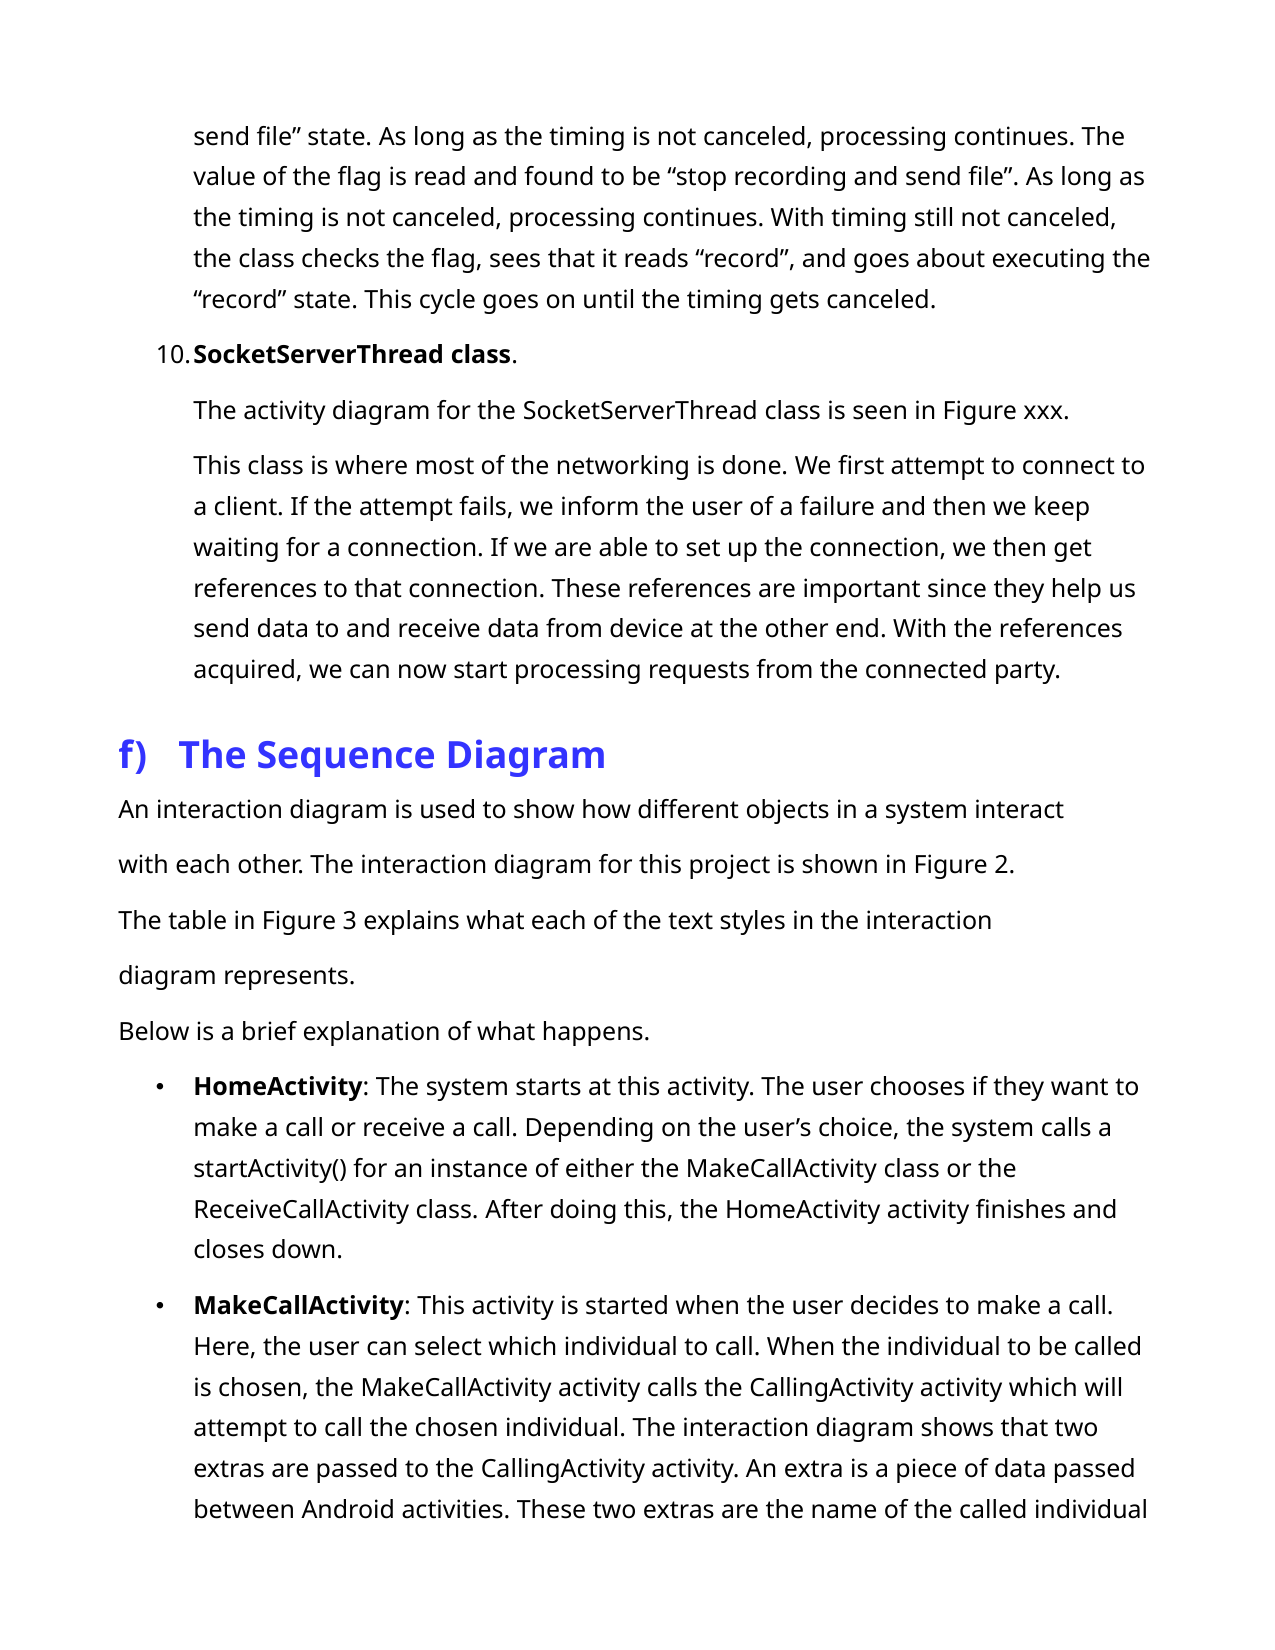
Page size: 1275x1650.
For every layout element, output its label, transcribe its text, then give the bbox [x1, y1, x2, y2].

text Below is a brief explanation of what happens. [118, 1013, 1157, 1047]
list HomeActivity: The system starts at this activity. The user chooses if they want to make a call or receive a call. Depending on the user’s choice, the system calls a startActivity() for an instance of either the MakeCallActivity class or the ReceiveCallActivity class. After doing this, the HomeActivity activity finishes and closes down. [156, 1069, 1157, 1266]
list The activity diagram for the SocketServerThread class is seen in Figure xxx. [156, 392, 1157, 426]
list SocketServerThread class. [156, 337, 1157, 371]
text The table in Figure 3 explains what each of the text styles in the interaction [118, 902, 1157, 937]
text An interaction diagram is used to show how different objects in a system interact [118, 792, 1157, 826]
list MakeCallActivity: This activity is started when the user decides to make a call. Here, the user can select which individual to call. When the individual to be called is chosen, the MakeCallActivity activity calls the CallingActivity activity which will attempt to call the chosen individual. The interaction diagram shows that two extras are passed to the CallingActivity activity. An extra is a piece of data passed between Android activities. These two extras are the name of the called individual [156, 1287, 1157, 1526]
list This class is where most of the networking is done. We first attempt to connect to a client. If the attempt fails, we inform the user of a failure and then we keep waiting for a connection. If we are able to set up the connection, we then get references to that connection. These references are important since they help us send data to and receive data from device at the other end. With the references acquired, we can now start processing requests from the connected party. [156, 448, 1157, 686]
subtitle The Sequence Diagram [118, 728, 1157, 779]
list send file” state. As long as the timing is not canceled, processing continues. The value of the flag is read and found to be “stop recording and send file”. As long as the timing is not canceled, processing continues. With timing still not canceled, the class checks the flag, sees that it reads “record”, and goes about executing the “record” state. This cycle goes on until the timing gets canceled. [156, 118, 1157, 316]
text diagram represents. [118, 958, 1157, 992]
text with each other. The interaction diagram for this project is shown in Figure 2. [118, 847, 1157, 881]
